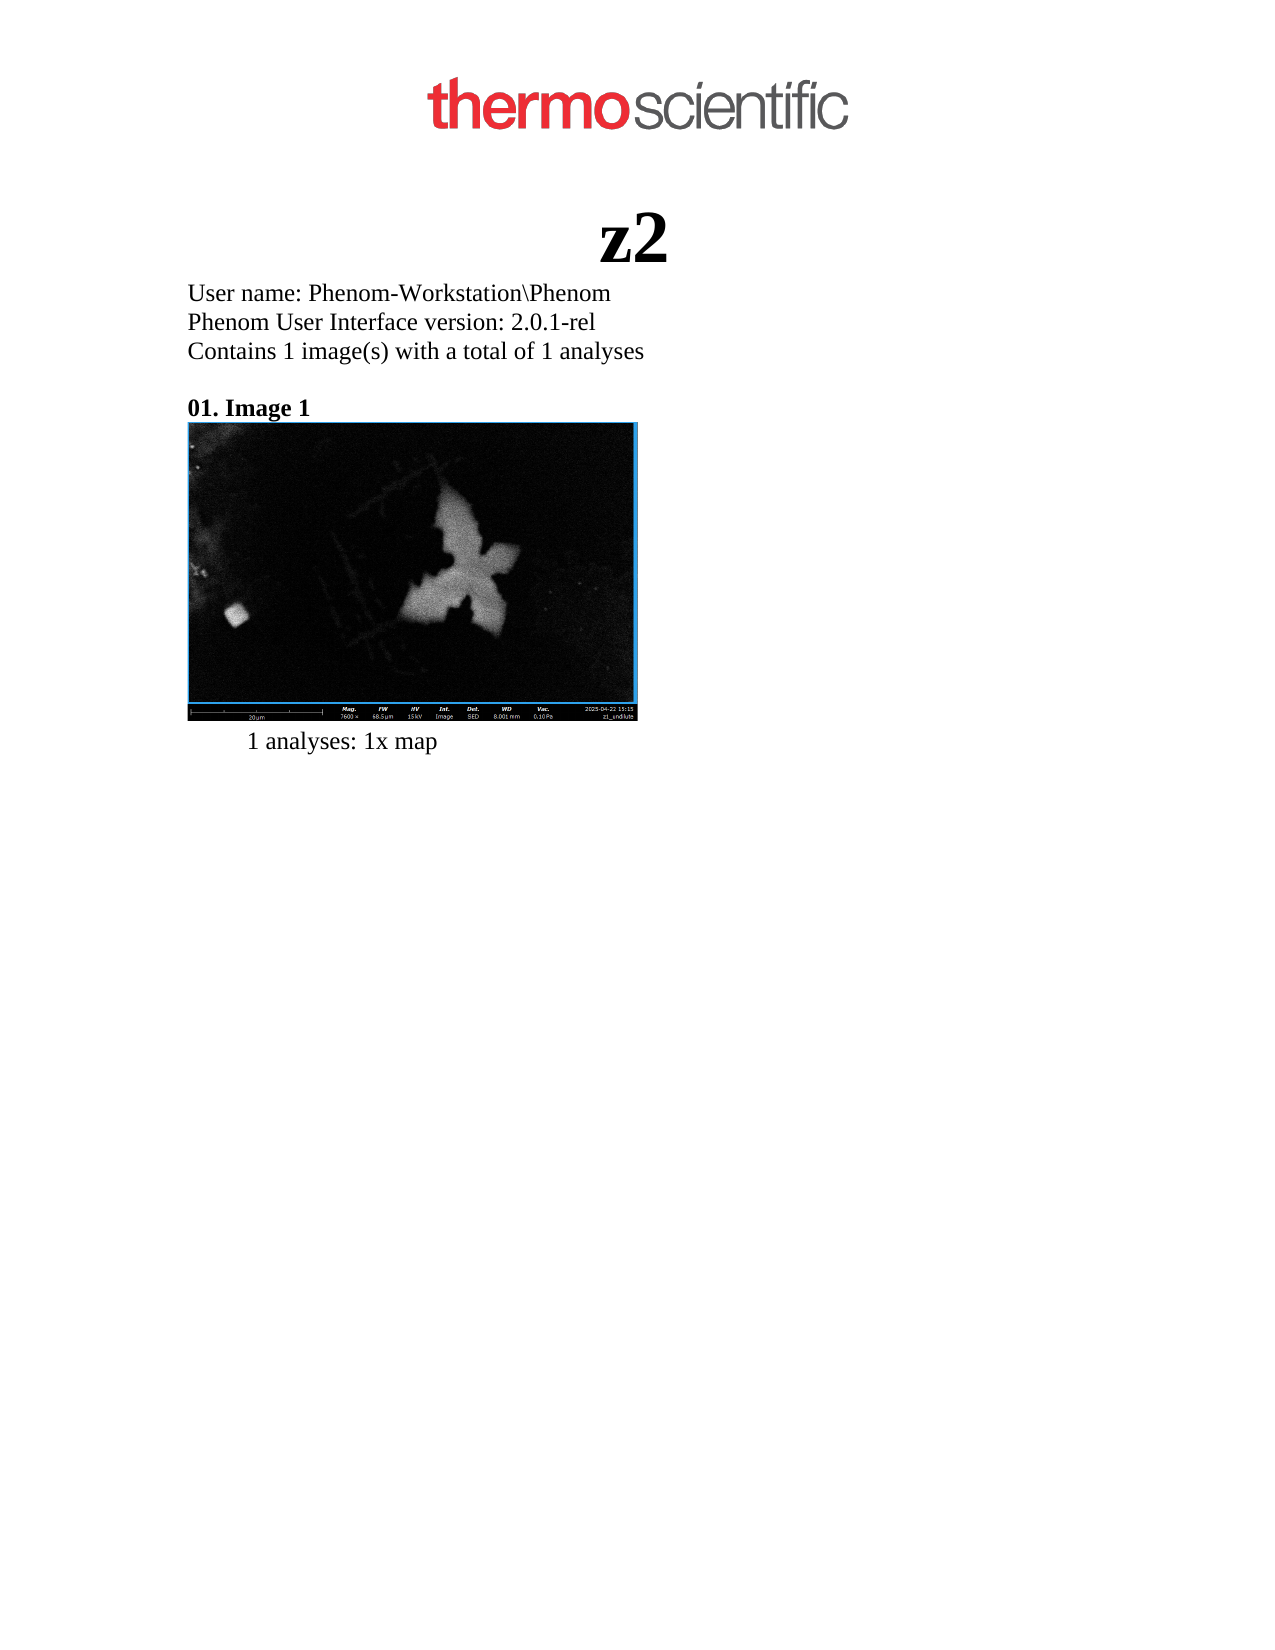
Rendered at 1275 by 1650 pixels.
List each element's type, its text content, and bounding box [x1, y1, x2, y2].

text 1 analyses: 1x map [247, 726, 1087, 755]
text z2 [187, 192, 1087, 278]
picture [187, 422, 638, 721]
text 01. Image 1 [187, 393, 1087, 422]
picture [395, 44, 880, 161]
text User name: Phenom-Workstation\Phenom [187, 278, 1087, 307]
text Contains 1 image(s) with a total of 1 analyses [187, 336, 1087, 364]
text Phenom User Interface version: 2.0.1-rel [187, 307, 1087, 336]
